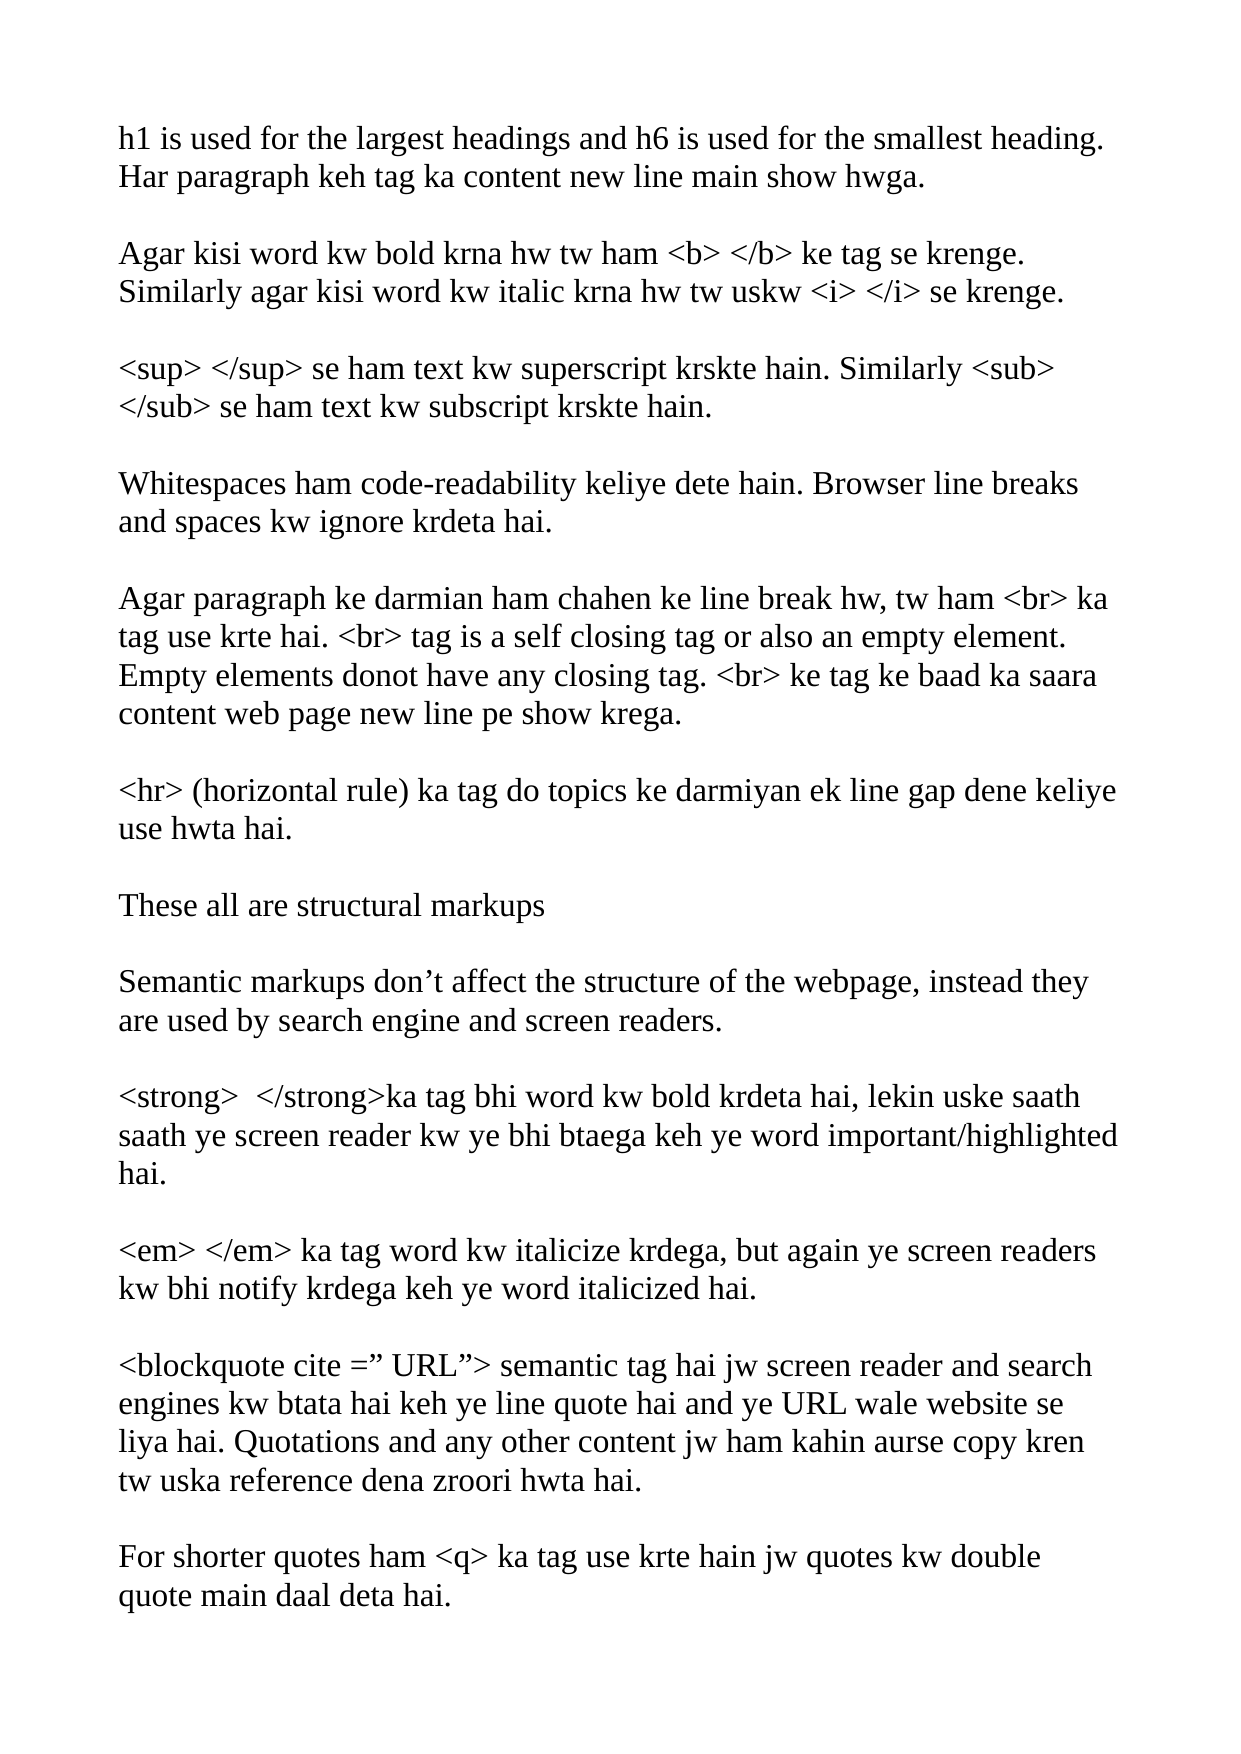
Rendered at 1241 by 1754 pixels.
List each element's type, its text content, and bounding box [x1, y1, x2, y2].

text <sup> </sup> se ham text kw superscript krskte hain. Similarly <sub> </sub> se ham text kw subscript krskte hain. [118, 348, 1122, 425]
text Whitespaces ham code-readability keliye dete hain. Browser line breaks and spaces kw ignore krdeta hai. [118, 463, 1122, 540]
text Empty elements donot have any closing tag. <br> ke tag ke baad ka saara content web page new line pe show krega. [118, 655, 1122, 731]
text These all are structural markups [118, 885, 1122, 923]
text Agar paragraph ke darmian ham chahen ke line break hw, tw ham <br> ka tag use krte hai. <br> tag is a self closing tag or also an empty element. [118, 578, 1122, 655]
text <strong> </strong>ka tag bhi word kw bold krdeta hai, lekin uske saath saath ye screen reader kw ye bhi btaega keh ye word important/highlighted hai. [118, 1076, 1122, 1191]
text h1 is used for the largest headings and h6 is used for the smallest heading. [118, 118, 1122, 156]
text For shorter quotes ham <q> ka tag use krte hain jw quotes kw double quote main daal deta hai. [118, 1536, 1122, 1613]
text Agar kisi word kw bold krna hw tw ham <b> </b> ke tag se krenge. Similarly agar kisi word kw italic krna hw tw uskw <i> </i> se krenge. [118, 233, 1122, 310]
text Har paragraph keh tag ka content new line main show hwga. [118, 156, 1122, 195]
text <em> </em> ka tag word kw italicize krdega, but again ye screen readers kw bhi notify krdega keh ye word italicized hai. [118, 1230, 1122, 1306]
text <blockquote cite =” URL”> semantic tag hai jw screen reader and search engines kw btata hai keh ye line quote hai and ye URL wale website se liya hai. Quotations and any other content jw ham kahin aurse copy kren tw uska reference dena zroori hwta hai. [118, 1345, 1122, 1498]
text <hr> (horizontal rule) ka tag do topics ke darmiyan ek line gap dene keliye use hwta hai. [118, 770, 1122, 846]
text Semantic markups don’t affect the structure of the webpage, instead they are used by search engine and screen readers. [118, 961, 1122, 1038]
